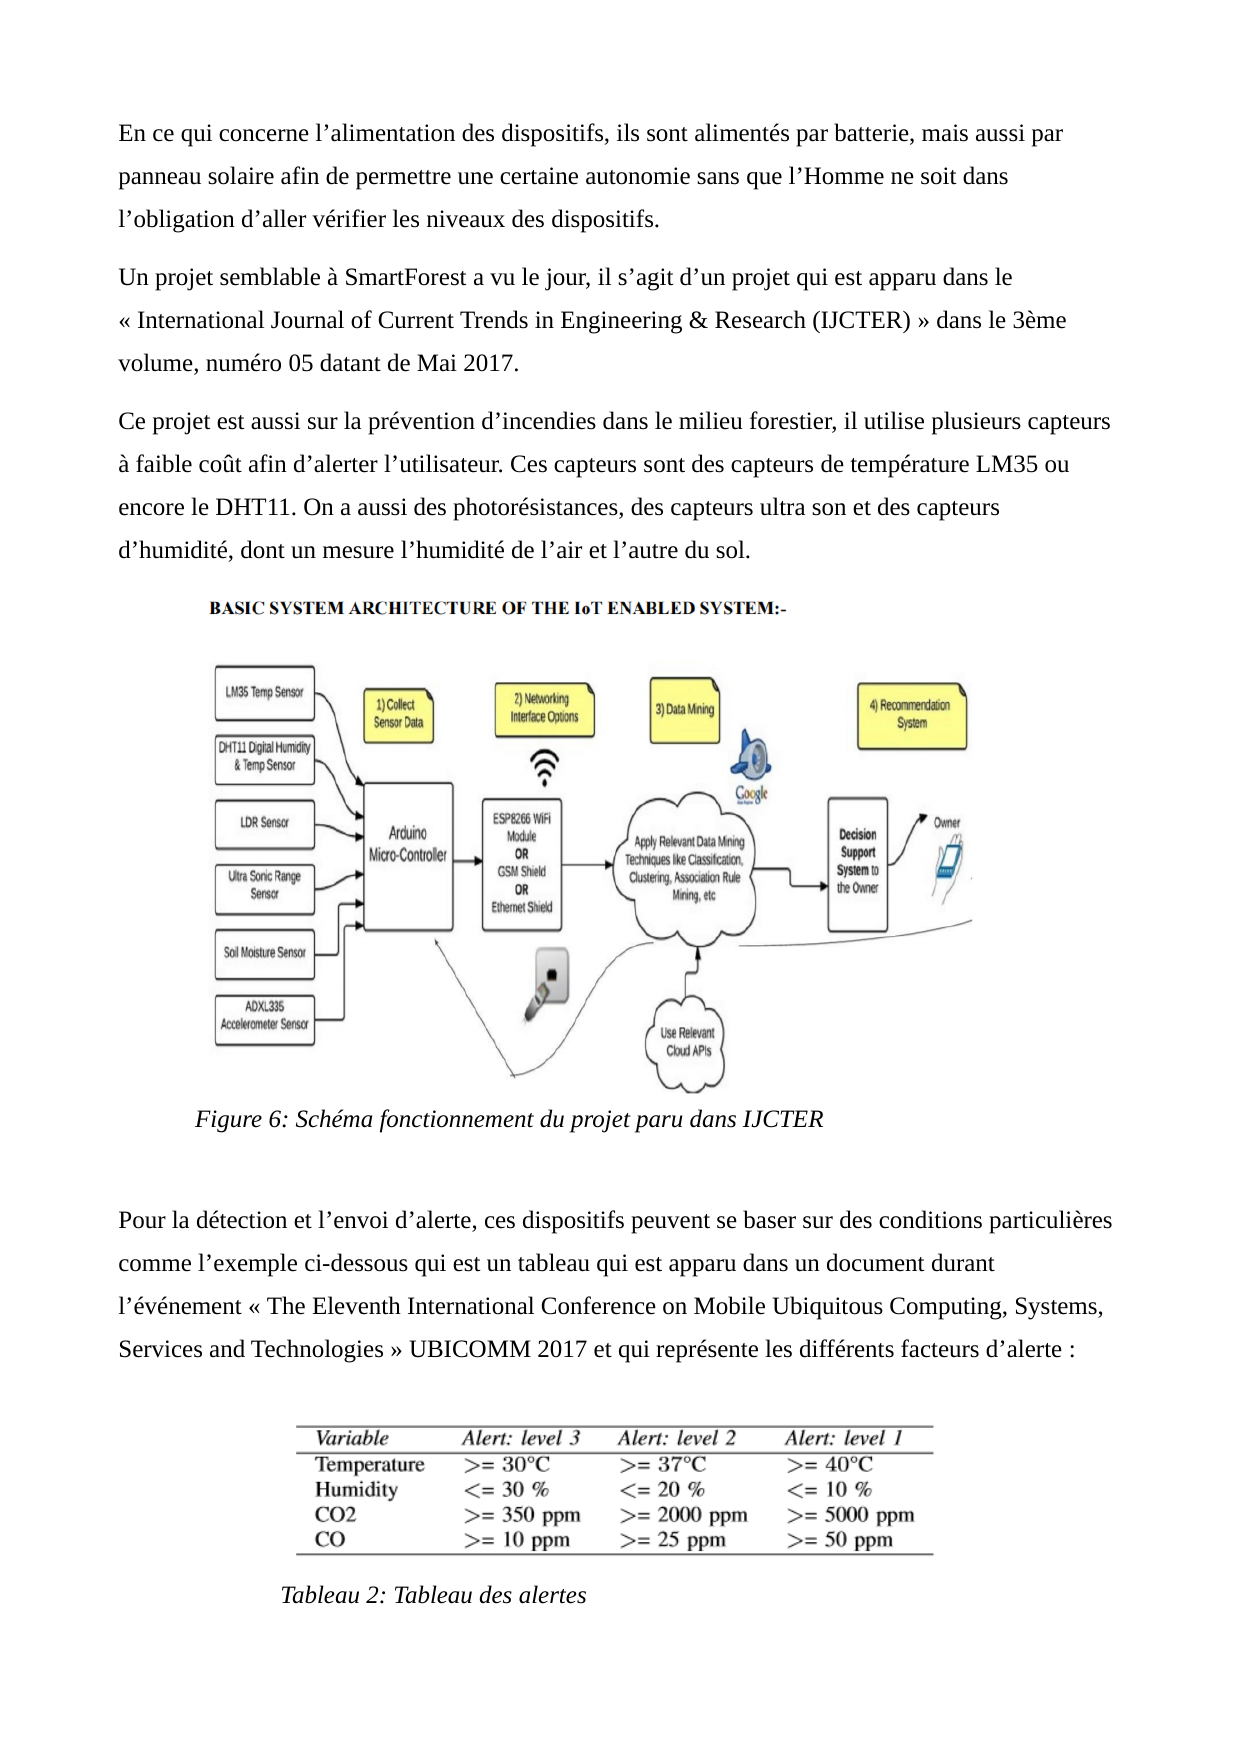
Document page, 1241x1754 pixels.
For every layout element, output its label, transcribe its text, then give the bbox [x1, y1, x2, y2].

text Un projet semblable à SmartForest a vu le jour, il s’agit d’un projet qui est apparu dans le « International Journal of Current Trends in Engineering & Research (IJCTER) » dans le 3ème volume, numéro 05 datant de Mai 2017. [118, 262, 1122, 377]
text En ce qui concerne l’alimentation des dispositifs, ils sont alimentés par batterie, mais aussi par panneau solaire afin de permettre une certaine autonomie sans que l’Homme ne soit dans l’obligation d’aller vérifier les niveaux des dispositifs. [118, 118, 1122, 233]
text Ce projet est aussi sur la prévention d’incendies dans le milieu forestier, il utilise plusieurs capteurs à faible coût afin d’alerter l’utilisateur. Ces capteurs sont des capteurs de température LM35 ou encore le DHT11. On a aussi des photorésistances, des capteurs ultra son et des capteurs d’humidité, dont un mesure l’humidité de l’air et l’autre du sol. [118, 406, 1122, 564]
picture [280, 1404, 961, 1575]
text Pour la détection et l’envoi d’alerte, ces dispositifs peuvent se baser sur des conditions particulières comme l’exemple ci-dessous qui est un tableau qui est apparu dans un document durant l’événement « The Eleventh International Conference on Mobile Ubiquitous Computing, Systems, Services and Technologies » UBICOMM 2017 et qui représente les différents facteurs d’alerte : [118, 1205, 1122, 1363]
text Tableau 2: Tableau des alertes [280, 1575, 960, 1609]
picture [195, 591, 1006, 1099]
text Figure 6: Schéma fonctionnement du projet paru dans IJCTER [195, 1099, 1005, 1133]
